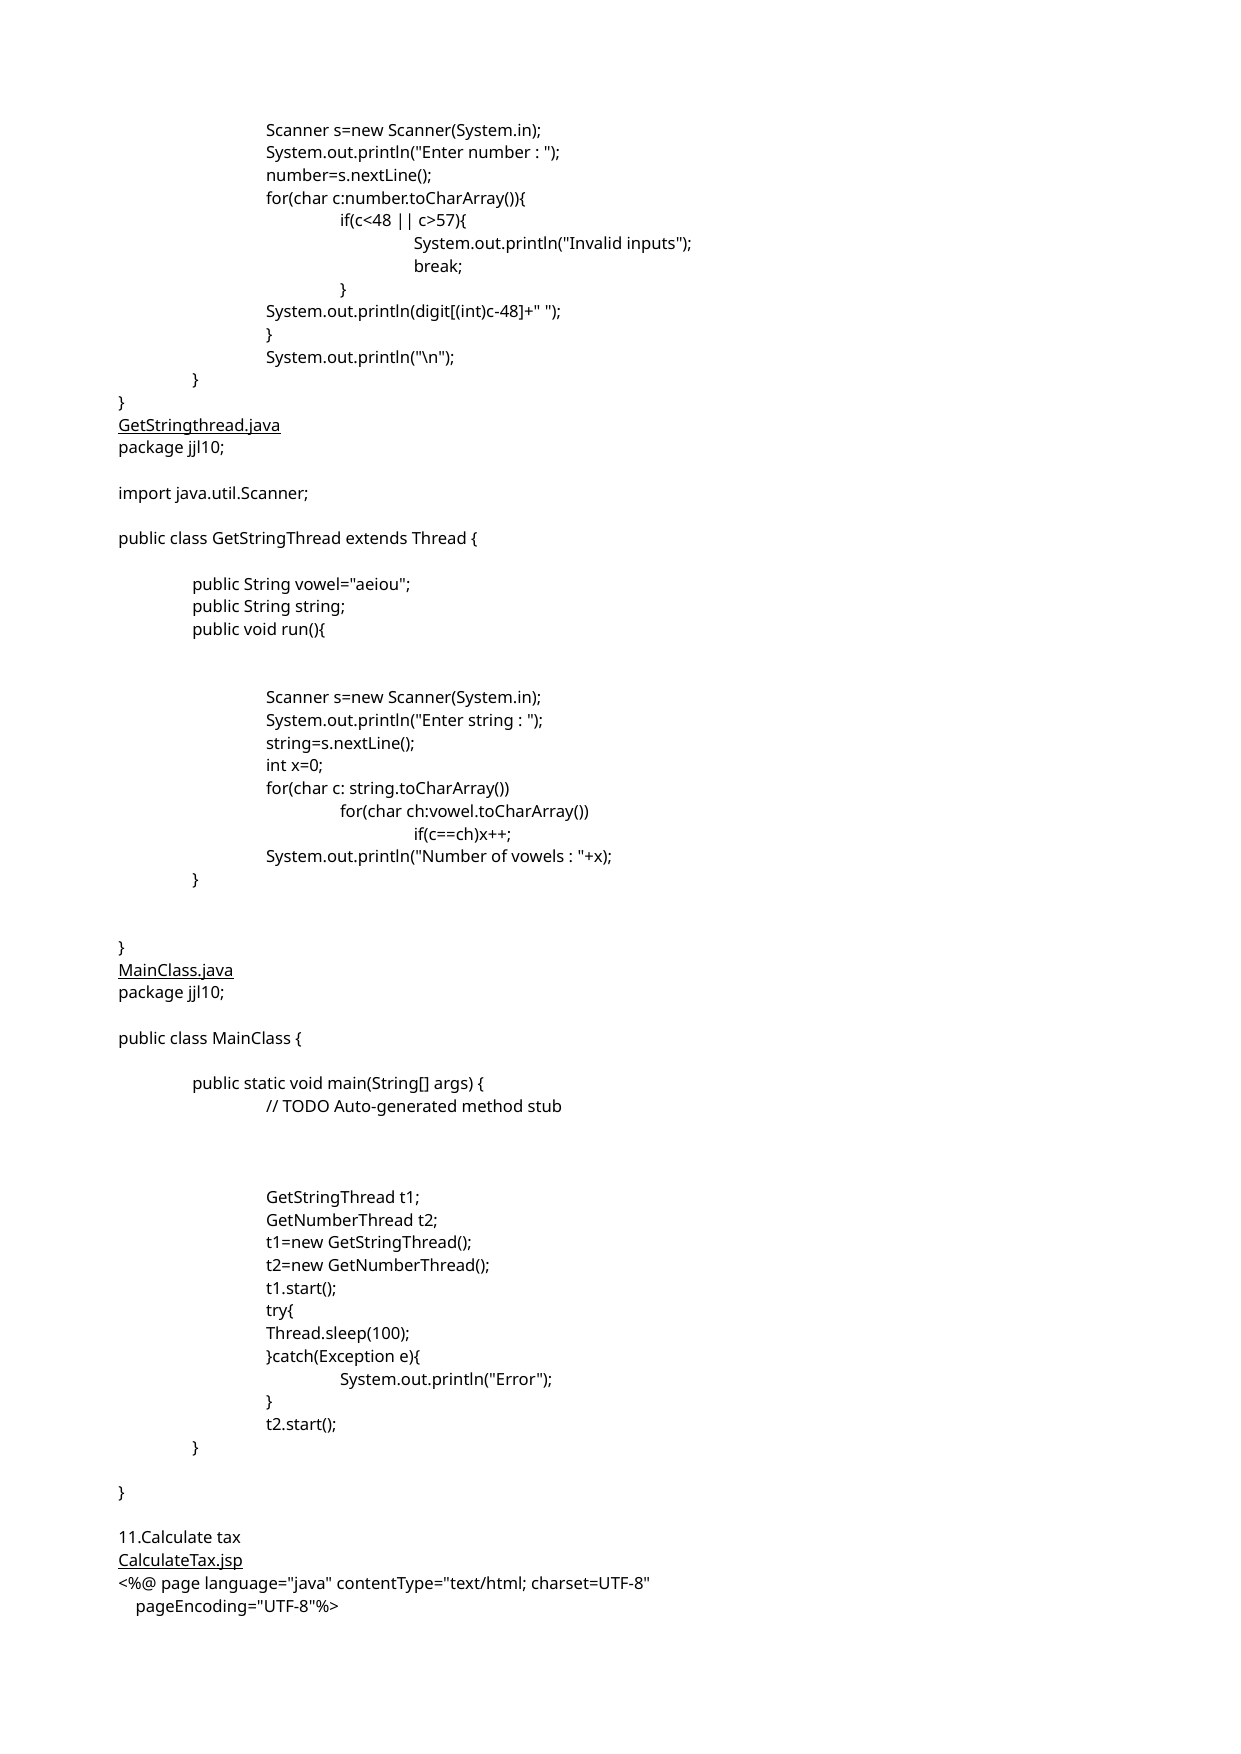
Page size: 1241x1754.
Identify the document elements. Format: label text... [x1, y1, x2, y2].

text } [118, 368, 1122, 391]
text if(c==ch)x++; [118, 822, 1122, 845]
text t1.start(); [118, 1276, 1122, 1299]
text package jjl10; [118, 981, 1122, 1004]
text } [118, 1481, 1122, 1503]
text package jjl10; [118, 436, 1122, 459]
text Thread.sleep(100); [118, 1322, 1122, 1344]
text number=s.nextLine(); [118, 163, 1122, 186]
text GetNumberThread t2; [118, 1208, 1122, 1231]
text // TODO Auto-generated method stub [118, 1094, 1122, 1117]
text }catch(Exception e){ [118, 1344, 1122, 1367]
text } [118, 936, 1122, 958]
text t2=new GetNumberThread(); [118, 1253, 1122, 1276]
text } [118, 277, 1122, 300]
text if(c<48 || c>57){ [118, 209, 1122, 232]
text } [118, 867, 1122, 890]
text System.out.println("Enter string : "); [118, 708, 1122, 731]
text public void run(){ [118, 618, 1122, 640]
text System.out.println("\n"); [118, 345, 1122, 368]
text string=s.nextLine(); [118, 731, 1122, 754]
text System.out.println("Enter number : "); [118, 141, 1122, 163]
text public String string; [118, 595, 1122, 618]
text System.out.println("Invalid inputs"); [118, 232, 1122, 254]
text System.out.println(digit[(int)c-48]+" "); [118, 300, 1122, 322]
text public class GetStringThread extends Thread { [118, 527, 1122, 549]
text 11.Calculate tax [118, 1526, 1122, 1549]
text public String vowel="aeiou"; [118, 572, 1122, 595]
text GetStringThread t1; [118, 1185, 1122, 1208]
text int x=0; [118, 754, 1122, 777]
text t1=new GetStringThread(); [118, 1231, 1122, 1253]
text try{ [118, 1299, 1122, 1322]
text System.out.println("Error"); [118, 1367, 1122, 1390]
text CalculateTax.jsp [118, 1549, 1122, 1571]
text Scanner s=new Scanner(System.in); [118, 686, 1122, 708]
text MainClass.java [118, 958, 1122, 981]
text for(char c:number.toCharArray()){ [118, 186, 1122, 209]
text for(char ch:vowel.toCharArray()) [118, 799, 1122, 822]
text t2.start(); [118, 1412, 1122, 1435]
text GetStringthread.java [118, 413, 1122, 436]
text import java.util.Scanner; [118, 481, 1122, 504]
text for(char c: string.toCharArray()) [118, 777, 1122, 799]
text } [118, 391, 1122, 413]
text } [118, 1435, 1122, 1458]
text break; [118, 254, 1122, 277]
text public static void main(String[] args) { [118, 1072, 1122, 1094]
text <%@ page language="java" contentType="text/html; charset=UTF-8" [118, 1571, 1122, 1594]
text } [118, 322, 1122, 345]
text pageEncoding="UTF-8"%> [118, 1594, 1122, 1617]
text Scanner s=new Scanner(System.in); [118, 118, 1122, 141]
text public class MainClass { [118, 1026, 1122, 1049]
text System.out.println("Number of vowels : "+x); [118, 845, 1122, 867]
text } [118, 1390, 1122, 1412]
